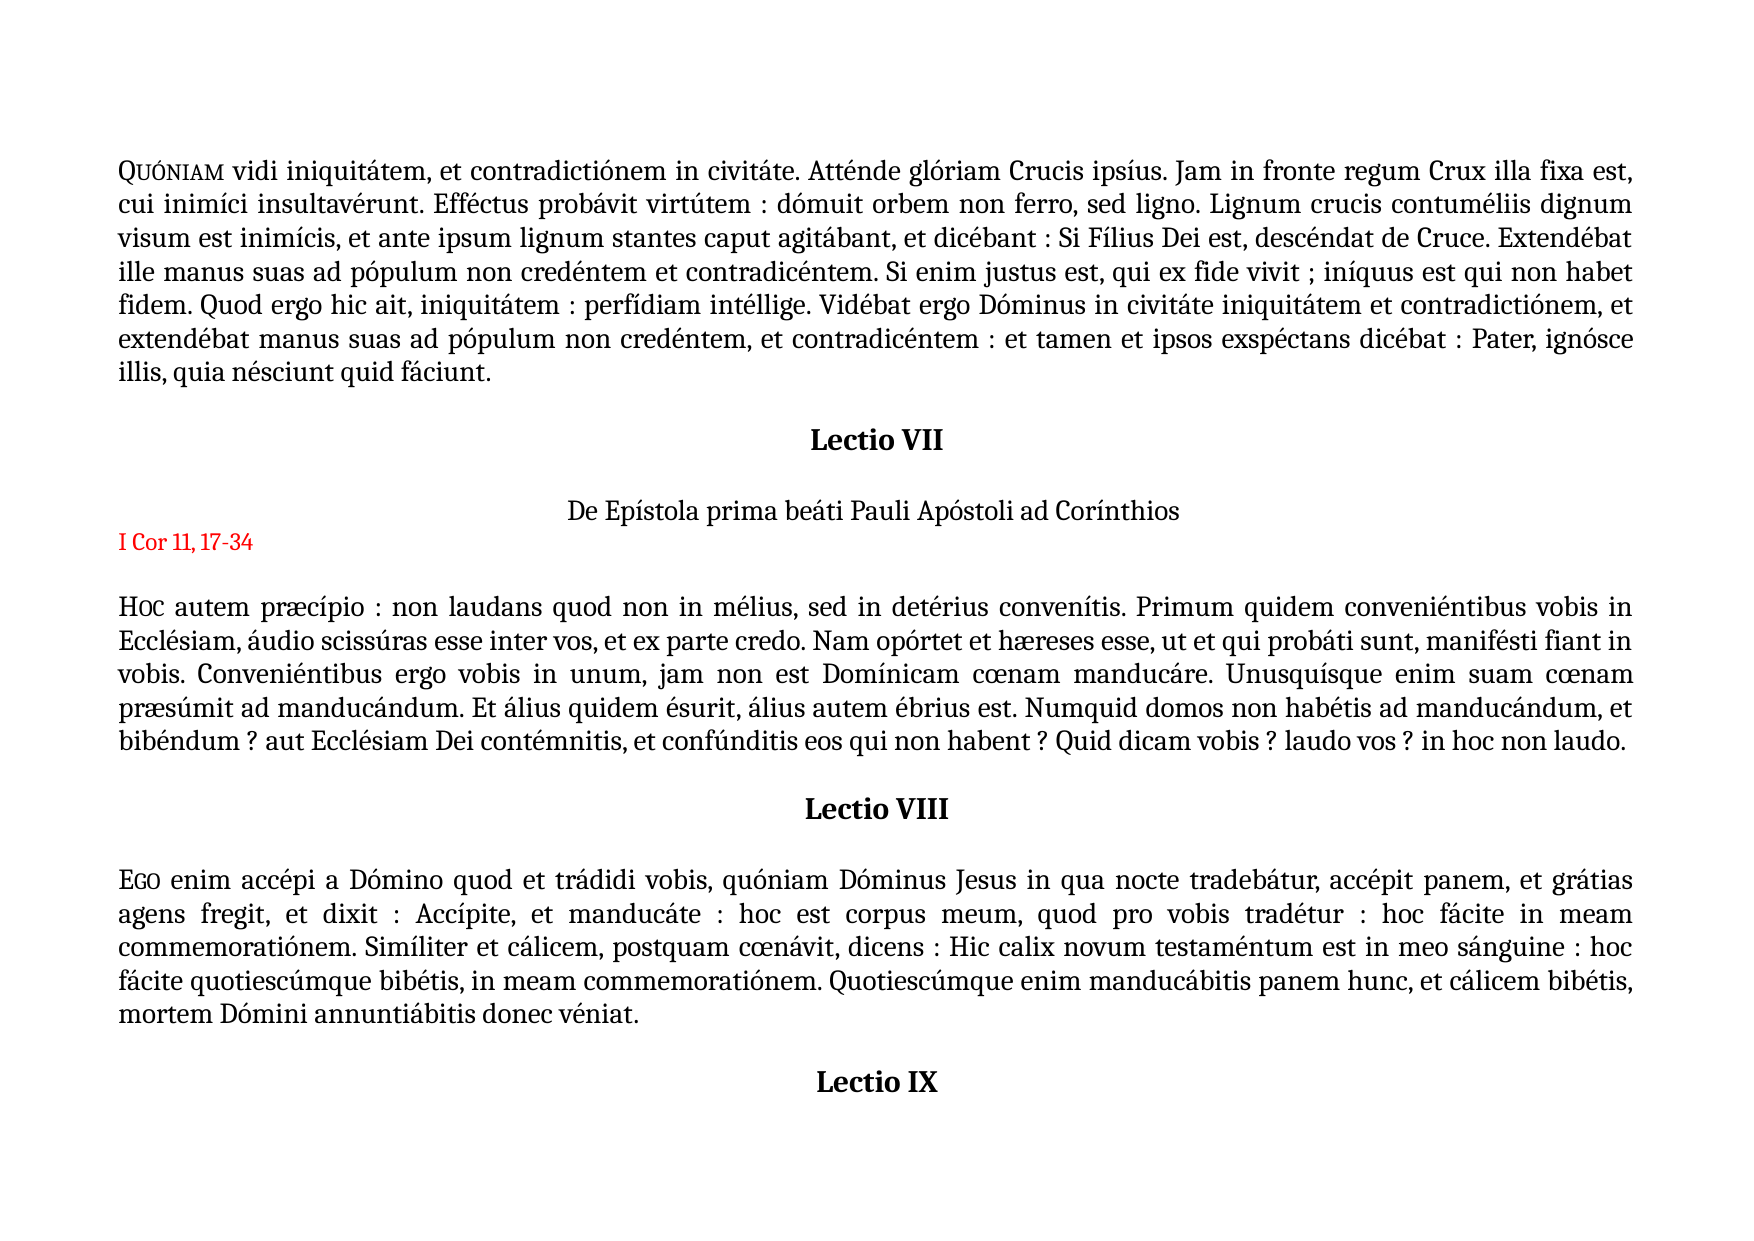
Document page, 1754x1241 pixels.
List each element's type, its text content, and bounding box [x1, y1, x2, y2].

text De Epístola prima beáti Pauli Apóstoli ad Corínthios [118, 494, 1636, 528]
text Lectio IX [118, 1064, 1636, 1100]
text Lectio VIII [118, 791, 1636, 827]
text Quóniam vidi iniquitátem, et contradictiónem in civitáte. Atténde glóriam Crucis ipsíus. Jam in fronte regum Crux illa fixa est, cui inimíci insultavérunt. Efféctus probávit virtútem : dómuit orbem non ferro, sed ligno. Lignum crucis contuméliis dignum visum est inimícis, et ante ipsum lignum stantes caput agitábant, et dicébant : Si Fílius Dei est, descéndat de Cruce. Extendébat ille manus suas ad pópulum non credéntem et contradicéntem. Si enim justus est, qui ex fide vivit ; iníquus est qui non habet fidem. Quod ergo hic ait, iniquitátem : perfídiam intéllige. Vidébat ergo Dóminus in civitáte iniquitátem et contradictiónem, et extendébat manus suas ad pópulum non credéntem, et contradicéntem : et tamen et ipsos exspéctans dicébat : Pater, ignósce illis, quia nésciunt quid fáciunt. [118, 154, 1636, 389]
text Ego enim accépi a Dómino quod et trádidi vobis, quóniam Dóminus Jesus in qua nocte tradebátur, accépit panem, et grátias agens fregit, et dixit : Accípite, et manducáte : hoc est corpus meum, quod pro vobis tradétur : hoc fácite in meam commemoratiónem. Simíliter et cálicem, postquam cœnávit, dicens : Hic calix novum testaméntum est in meo sánguine : hoc fácite quotiescúmque bibétis, in meam commemoratiónem. Quotiescúmque enim manducábitis panem hunc, et cálicem bibétis, mortem Dómini annuntiábitis donec véniat. [118, 863, 1636, 1031]
text Hoc autem præcípio : non laudans quod non in mélius, sed in detérius convenítis. Primum quidem conveniéntibus vobis in Ecclésiam, áudio scissúras esse inter vos, et ex parte credo. Nam opórtet et hæreses esse, ut et qui probáti sunt, manifésti fiant in vobis. Conveniéntibus ergo vobis in unum, jam non est Domínicam cœnam manducáre. Unusquísque enim suam cœnam præsúmit ad manducándum. Et álius quidem ésurit, álius autem ébrius est. Numquid domos non habétis ad manducándum, et bibéndum ? aut Ecclésiam Dei contémnitis, et confúnditis eos qui non habent ? Quid dicam vobis ? laudo vos ? in hoc non laudo. [118, 590, 1636, 758]
text I Cor 11, 17-34 [118, 528, 1636, 557]
text Lectio VII [118, 422, 1636, 458]
